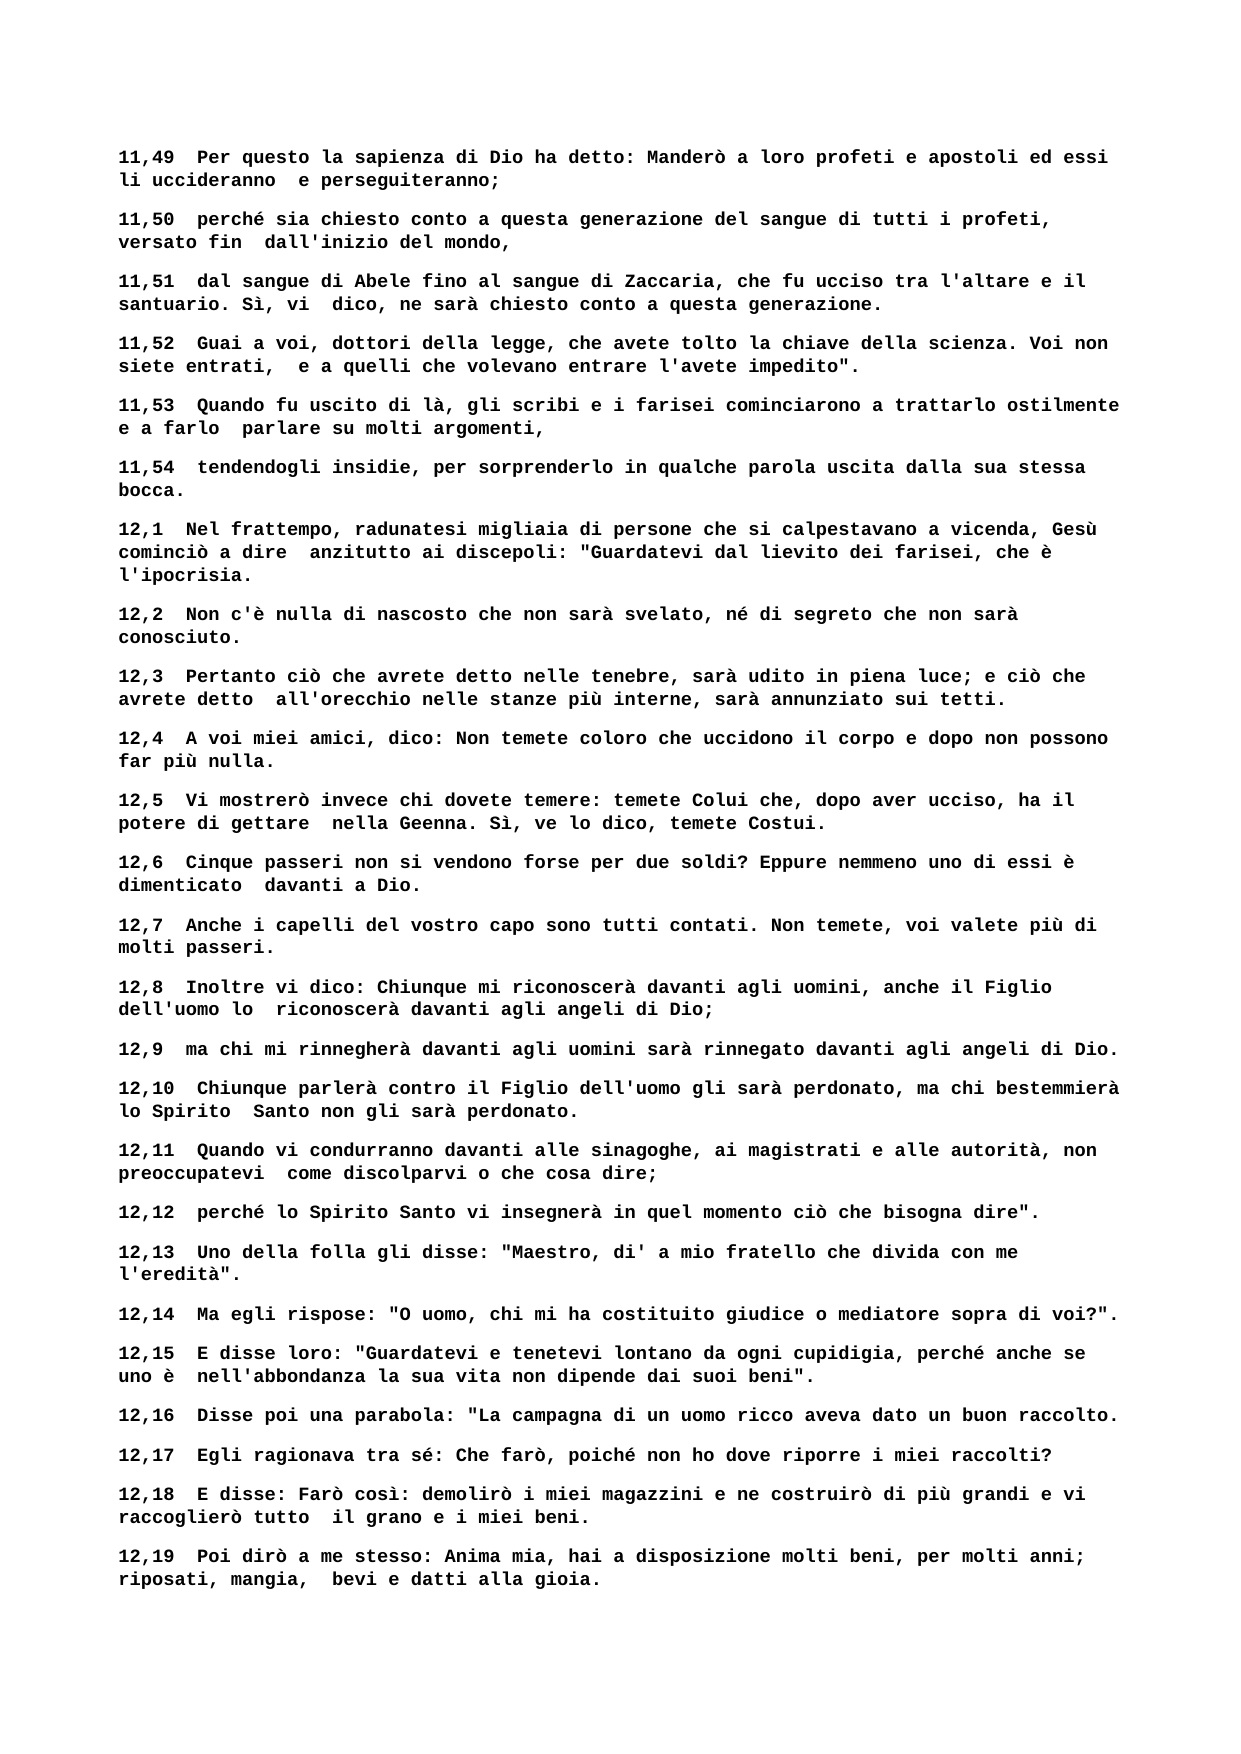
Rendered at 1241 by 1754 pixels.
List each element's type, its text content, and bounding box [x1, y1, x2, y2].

text 12,3 Pertanto ciò che avrete detto nelle tenebre, sarà udito in piena luce; e ciò che avrete detto all'orecchio nelle stanze più interne, sarà annunziato sui tetti. [118, 667, 1122, 711]
text 12,16 Disse poi una parabola: "La campagna di un uomo ricco aveva dato un buon raccolto. [118, 1406, 1122, 1427]
text 12,17 Egli ragionava tra sé: Che farò, poiché non ho dove riporre i miei raccolti? [118, 1445, 1122, 1467]
text 11,52 Guai a voi, dottori della legge, che avete tolto la chiave della scienza. Voi non siete entrati, e a quelli che volevano entrare l'avete impedito". [118, 334, 1122, 378]
text 12,8 Inoltre vi dico: Chiunque mi riconoscerà davanti agli uomini, anche il Figlio dell'uomo lo riconoscerà davanti agli angeli di Dio; [118, 977, 1122, 1021]
text 12,5 Vi mostrerò invece chi dovete temere: temete Colui che, dopo aver ucciso, ha il potere di gettare nella Geenna. Sì, ve lo dico, temete Costui. [118, 791, 1122, 835]
text 11,49 Per questo la sapienza di Dio ha detto: Manderò a loro profeti e apostoli ed essi li uccideranno e perseguiteranno; [118, 148, 1122, 192]
text 12,10 Chiunque parlerà contro il Figlio dell'uomo gli sarà perdonato, ma chi bestemmierà lo Spirito Santo non gli sarà perdonato. [118, 1079, 1122, 1123]
text 12,11 Quando vi condurranno davanti alle sinagoghe, ai magistrati e alle autorità, non preoccupatevi come discolparvi o che cosa dire; [118, 1141, 1122, 1185]
text 11,54 tendendogli insidie, per sorprenderlo in qualche parola uscita dalla sua stessa bocca. [118, 458, 1122, 502]
text 11,53 Quando fu uscito di là, gli scribi e i farisei cominciarono a trattarlo ostilmente e a farlo parlare su molti argomenti, [118, 396, 1122, 440]
text 12,4 A voi miei amici, dico: Non temete coloro che uccidono il corpo e dopo non possono far più nulla. [118, 729, 1122, 773]
text 11,50 perché sia chiesto conto a questa generazione del sangue di tutti i profeti, versato fin dall'inizio del mondo, [118, 210, 1122, 254]
text 12,18 E disse: Farò così: demolirò i miei magazzini e ne costruirò di più grandi e vi raccoglierò tutto il grano e i miei beni. [118, 1485, 1122, 1529]
text 12,15 E disse loro: "Guardatevi e tenetevi lontano da ogni cupidigia, perché anche se uno è nell'abbondanza la sua vita non dipende dai suoi beni". [118, 1344, 1122, 1388]
text 12,6 Cinque passeri non si vendono forse per due soldi? Eppure nemmeno uno di essi è dimenticato davanti a Dio. [118, 853, 1122, 897]
text 11,51 dal sangue di Abele fino al sangue di Zaccaria, che fu ucciso tra l'altare e il santuario. Sì, vi dico, ne sarà chiesto conto a questa generazione. [118, 272, 1122, 316]
text 12,7 Anche i capelli del vostro capo sono tutti contati. Non temete, voi valete più di molti passeri. [118, 915, 1122, 959]
text 12,14 Ma egli rispose: "O uomo, chi mi ha costituito giudice o mediatore sopra di voi?". [118, 1304, 1122, 1326]
text 12,13 Uno della folla gli disse: "Maestro, di' a mio fratello che divida con me l'eredità". [118, 1242, 1122, 1286]
text 12,2 Non c'è nulla di nascosto che non sarà svelato, né di segreto che non sarà conosciuto. [118, 605, 1122, 649]
text 12,19 Poi dirò a me stesso: Anima mia, hai a disposizione molti beni, per molti anni; riposati, mangia, bevi e datti alla gioia. [118, 1547, 1122, 1591]
text 12,9 ma chi mi rinnegherà davanti agli uomini sarà rinnegato davanti agli angeli di Dio. [118, 1039, 1122, 1061]
text 12,12 perché lo Spirito Santo vi insegnerà in quel momento ciò che bisogna dire". [118, 1203, 1122, 1224]
text 12,1 Nel frattempo, radunatesi migliaia di persone che si calpestavano a vicenda, Gesù cominciò a dire anzitutto ai discepoli: "Guardatevi dal lievito dei farisei, che è l'ipocrisia. [118, 520, 1122, 587]
